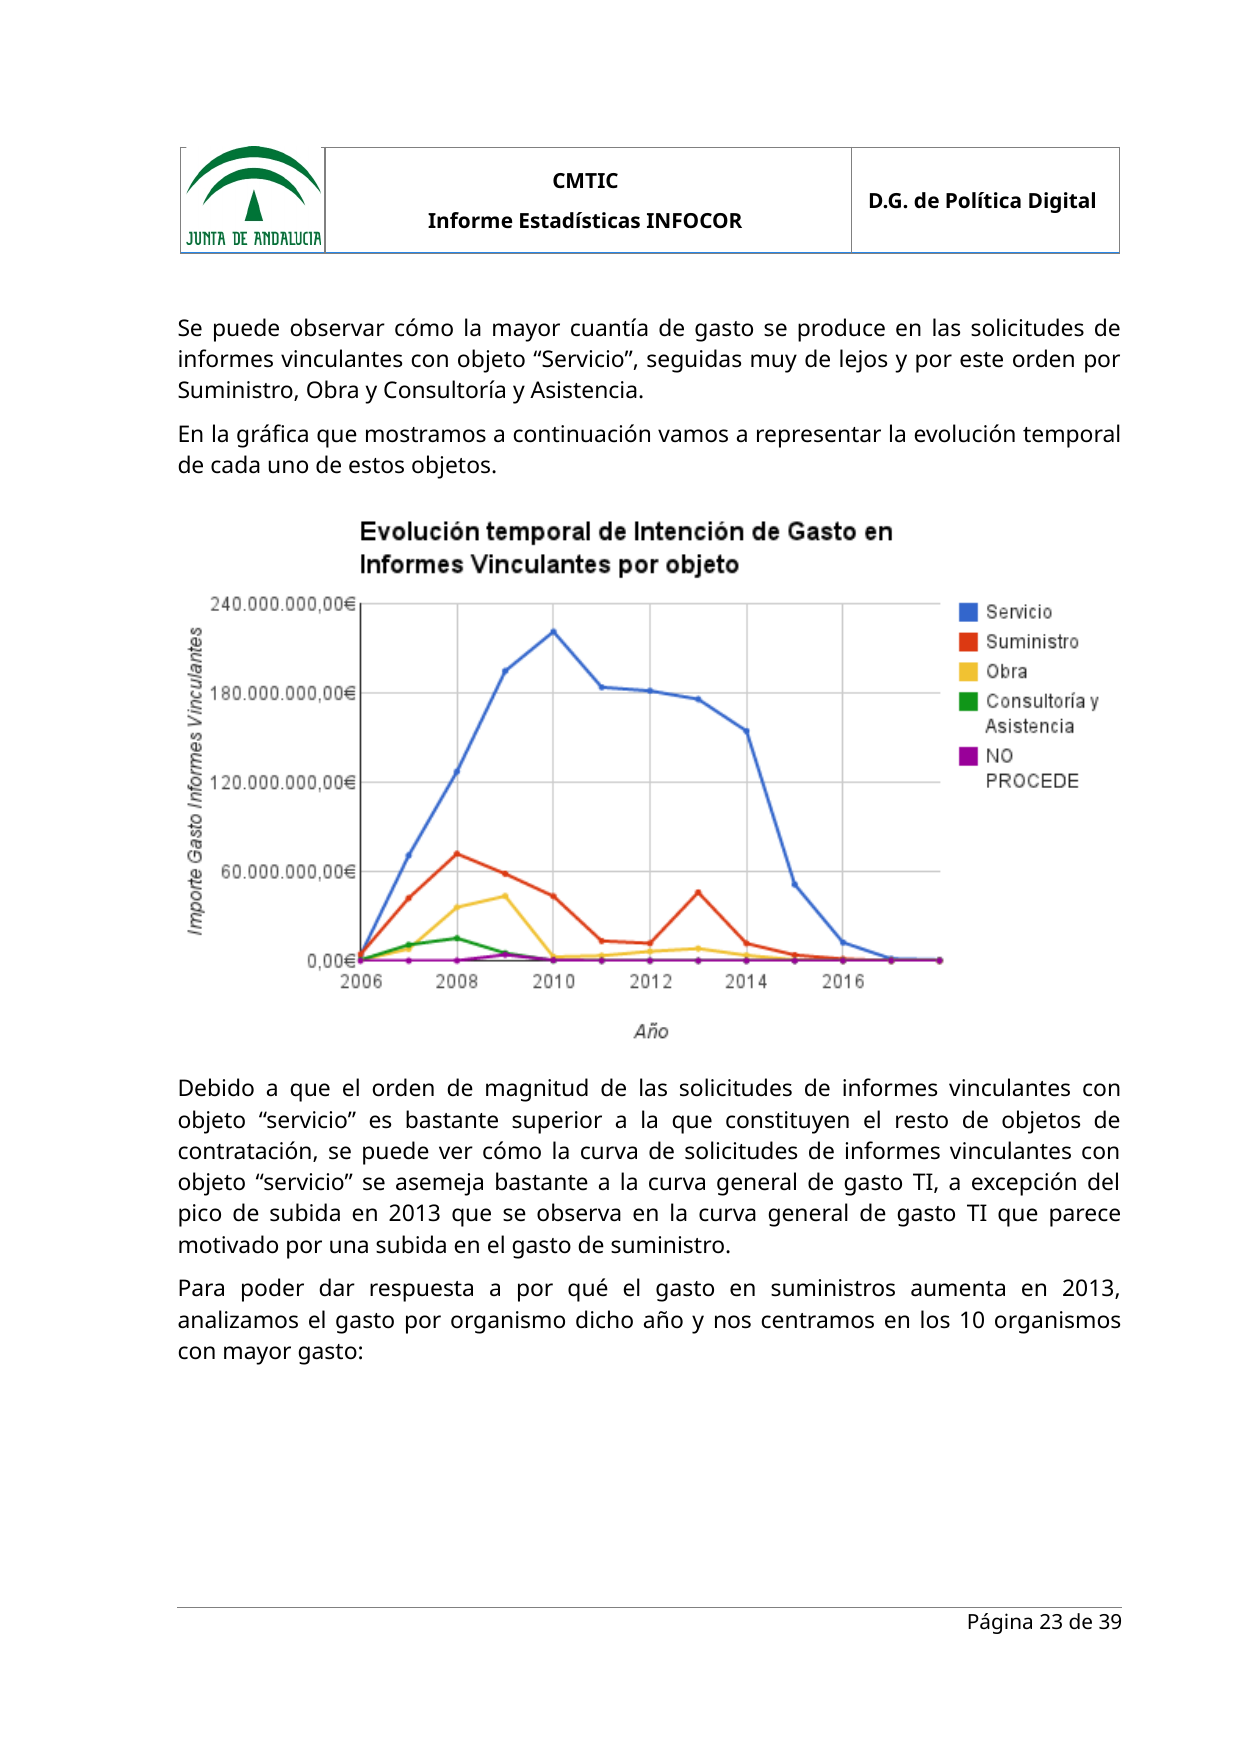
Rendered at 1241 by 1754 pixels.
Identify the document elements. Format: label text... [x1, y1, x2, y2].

picture [180, 492, 1119, 1073]
text Debido a que el orden de magnitud de las solicitudes de informes vinculantes con objeto “servicio” es bastante superior a la que constituyen el resto de objetos de contratación, se puede ver cómo la curva de solicitudes de informes vinculantes con objeto “servicio” se asemeja bastante a la curva general de gasto TI, a excepción del pico de subida en 2013 que se observa en la curva general de gasto TI que parece motivado por una subida en el gasto de suministro. [177, 493, 1122, 1260]
text Para poder dar respuesta a por qué el gasto en suministros aumenta en 2013, analizamos el gasto por organismo dicho año y nos centramos en los 10 organismos con mayor gasto: [177, 1272, 1122, 1366]
picture [186, 146, 321, 245]
text Se puede observar cómo la mayor cuantía de gasto se produce en las solicitudes de informes vinculantes con objeto “Servicio”, seguidas muy de lejos y por este orden por Suministro, Obra y Consultoría y Asistencia. [177, 311, 1122, 405]
text En la gráfica que mostramos a continuación vamos a representar la evolución temporal de cada uno de estos objetos. [177, 418, 1122, 480]
